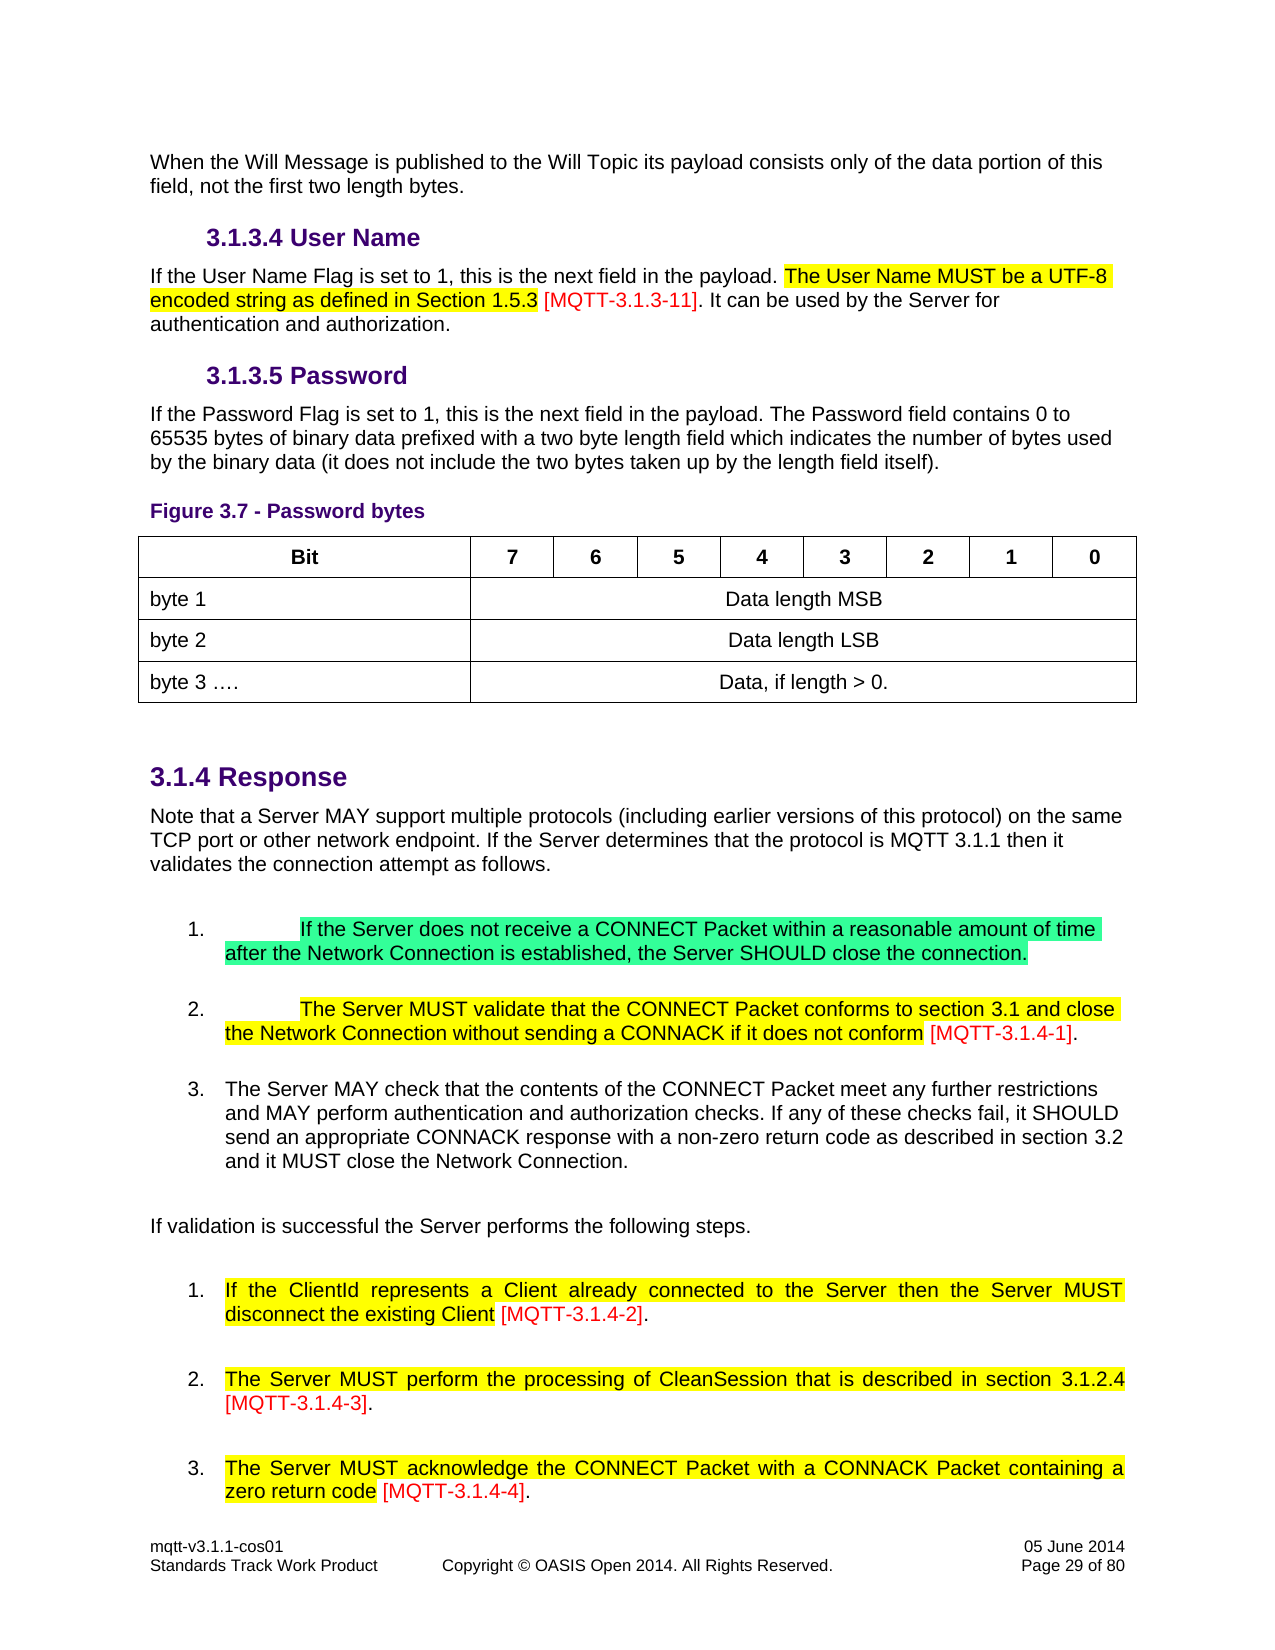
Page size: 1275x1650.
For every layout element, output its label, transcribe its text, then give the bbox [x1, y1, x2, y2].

table_cell Data length LSB [471, 620, 1136, 661]
list If the ClientId represents a Client already connected to the Server then the Server MUST disconnect the existing Client [MQTT-3.1.4-2]. [187, 1278, 1125, 1326]
subtitle User Name [206, 223, 1125, 252]
table_header 0 [1053, 537, 1136, 577]
table_header 4 [721, 537, 803, 577]
table_cell Data length MSB [471, 578, 1136, 619]
table_cell byte 2 [139, 620, 470, 661]
table_header 2 [887, 537, 969, 577]
table_cell byte 3 …. [139, 662, 470, 702]
table_cell Data, if length > 0. [471, 662, 1136, 702]
text If the Password Flag is set to 1, this is the next field in the payload. The Password field contains 0 to 65535 bytes of binary data prefixed with a two byte length field which indicates the number of bytes used by the binary data (it does not include the two bytes taken up by the length field itself). [150, 402, 1125, 474]
list If the Server does not receive a CONNECT Packet within a reasonable amount of time after the Network Connection is established, the Server SHOULD close the connection. [187, 917, 1125, 989]
subtitle Response [150, 761, 1125, 792]
table_header 3 [804, 537, 886, 577]
table_header 7 [471, 537, 553, 577]
subtitle Password [206, 361, 1125, 390]
table_header 6 [554, 537, 637, 577]
list The Server MAY check that the contents of the CONNECT Packet meet any further restrictions and MAY perform authentication and authorization checks. If any of these checks fail, it SHOULD send an appropriate CONNACK response with a non-zero return code as described in section 3.2 and it MUST close the Network Connection. [187, 1077, 1125, 1173]
text Note that a Server MAY support multiple protocols (including earlier versions of this protocol) on the same TCP port or other network endpoint. If the Server determines that the protocol is MQTT 3.1.1 then it validates the connection attempt as follows. [150, 804, 1125, 876]
table_header Bit [139, 537, 470, 577]
list The Server MUST validate that the CONNECT Packet conforms to section 3.1 and close the Network Connection without sending a CONNACK if it does not conform [MQTT-3.1.4-1]. [187, 997, 1125, 1069]
list The Server MUST acknowledge the CONNECT Packet with a CONNACK Packet containing a zero return code [MQTT-3.1.4-4]. [187, 1455, 1125, 1503]
table_cell byte 1 [139, 578, 470, 619]
text If the User Name Flag is set to 1, this is the next field in the payload. The User Name MUST be a UTF-8 encoded string as defined in Section 1.5.3 [MQTT-3.1.3-11]. It can be used by the Server for authentication and authorization. [150, 264, 1125, 336]
list The Server MUST perform the processing of CleanSession that is described in section 3.1.2.4 [MQTT-3.1.4-3]. [187, 1367, 1125, 1415]
text When the Will Message is published to the Will Topic its payload consists only of the data portion of this field, not the first two length bytes. [150, 150, 1125, 198]
subtitle Figure 3.7 - Password bytes [150, 499, 1125, 523]
text If validation is successful the Server performs the following steps. [150, 1214, 1125, 1238]
table_header 1 [970, 537, 1052, 577]
table_header 5 [638, 537, 720, 577]
